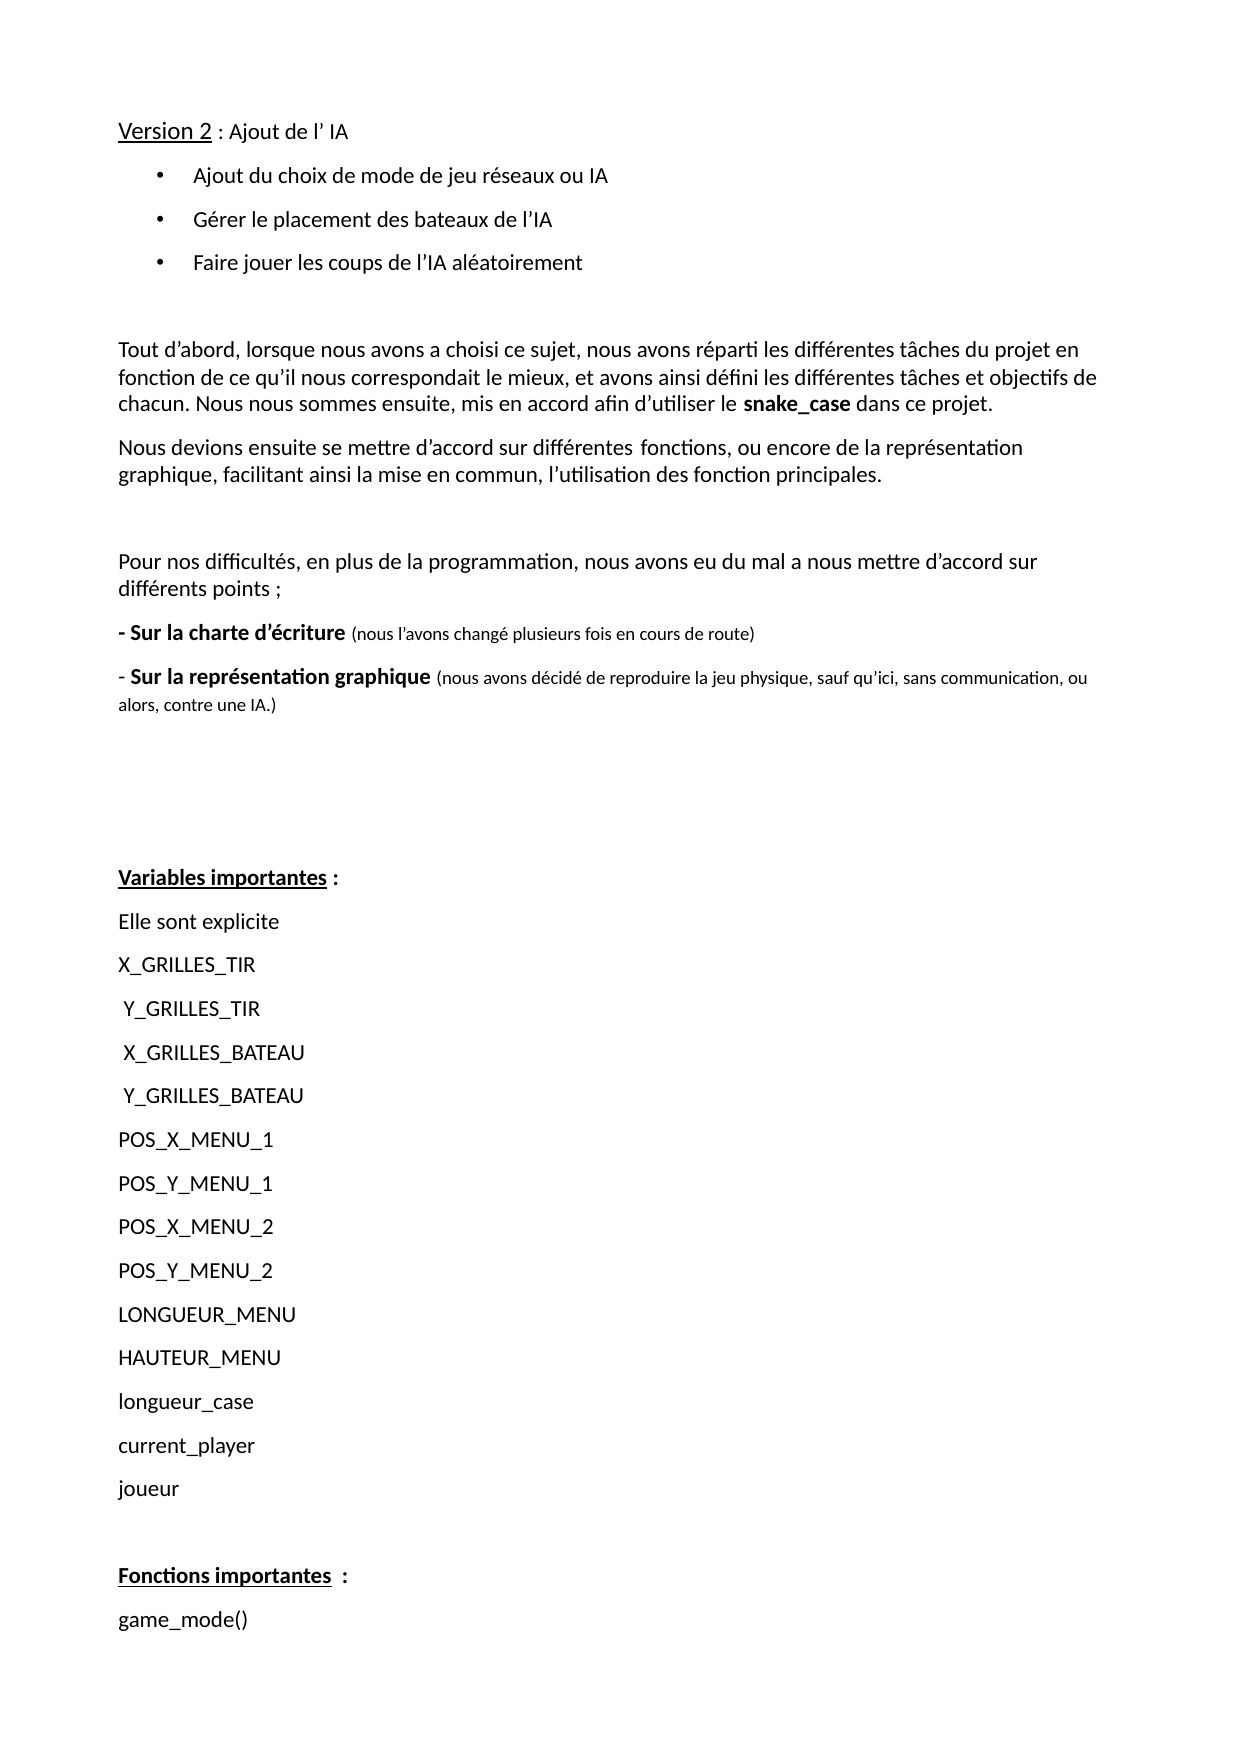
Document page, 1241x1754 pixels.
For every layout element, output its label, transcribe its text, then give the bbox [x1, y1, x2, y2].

text game_mode() [118, 1606, 1122, 1633]
text Fonctions importantes : [118, 1562, 1122, 1589]
text LONGUEUR_MENU [118, 1301, 1122, 1327]
text POS_Y_MENU_2 [118, 1257, 1122, 1284]
text Version 2 : Ajout de l’ IA [118, 118, 1122, 145]
list Ajout du choix de mode de jeu réseaux ou IA [156, 162, 1122, 189]
text POS_Y_MENU_1 [118, 1169, 1122, 1197]
text X_GRILLES_TIR [118, 951, 1122, 978]
text Elle sont explicite [118, 908, 1122, 935]
text current_player [118, 1431, 1122, 1458]
text X_GRILLES_BATEAU [118, 1039, 1122, 1066]
text Y_GRILLES_TIR [118, 995, 1122, 1022]
text HAUTEUR_MENU [118, 1344, 1122, 1371]
text Nous devions ensuite se mettre d’accord sur différentes fonctions, ou encore de la représentation graphique, facilitant ainsi la mise en commun, l’utilisation des fonction principales. [118, 434, 1122, 488]
list Faire jouer les coups de l’IA aléatoirement [156, 249, 1122, 276]
text POS_X_MENU_2 [118, 1213, 1122, 1240]
text Pour nos difficultés, en plus de la programmation, nous avons eu du mal a nous mettre d’accord sur différents points ; [118, 548, 1122, 602]
text - Sur la représentation graphique (nous avons décidé de reproduire la jeu physique, sauf qu’ici, sans communication, ou alors, contre une IA.) [118, 662, 1122, 716]
text - Sur la charte d’écriture (nous l’avons changé plusieurs fois en cours de route) [118, 619, 1122, 646]
text joueur [118, 1475, 1122, 1502]
text Y_GRILLES_BATEAU [118, 1082, 1122, 1109]
text Variables importantes : [118, 864, 1122, 891]
list Gérer le placement des bateaux de l’IA [156, 205, 1122, 232]
text POS_X_MENU_1 [118, 1126, 1122, 1153]
text longueur_case [118, 1388, 1122, 1415]
text Tout d’abord, lorsque nous avons a choisi ce sujet, nous avons réparti les différentes tâches du projet en fonction de ce qu’il nous correspondait le mieux, et avons ainsi défini les différentes tâches et objectifs de chacun. Nous nous sommes ensuite, mis en accord afin d’utiliser le snake_case dans ce projet. [118, 336, 1122, 417]
